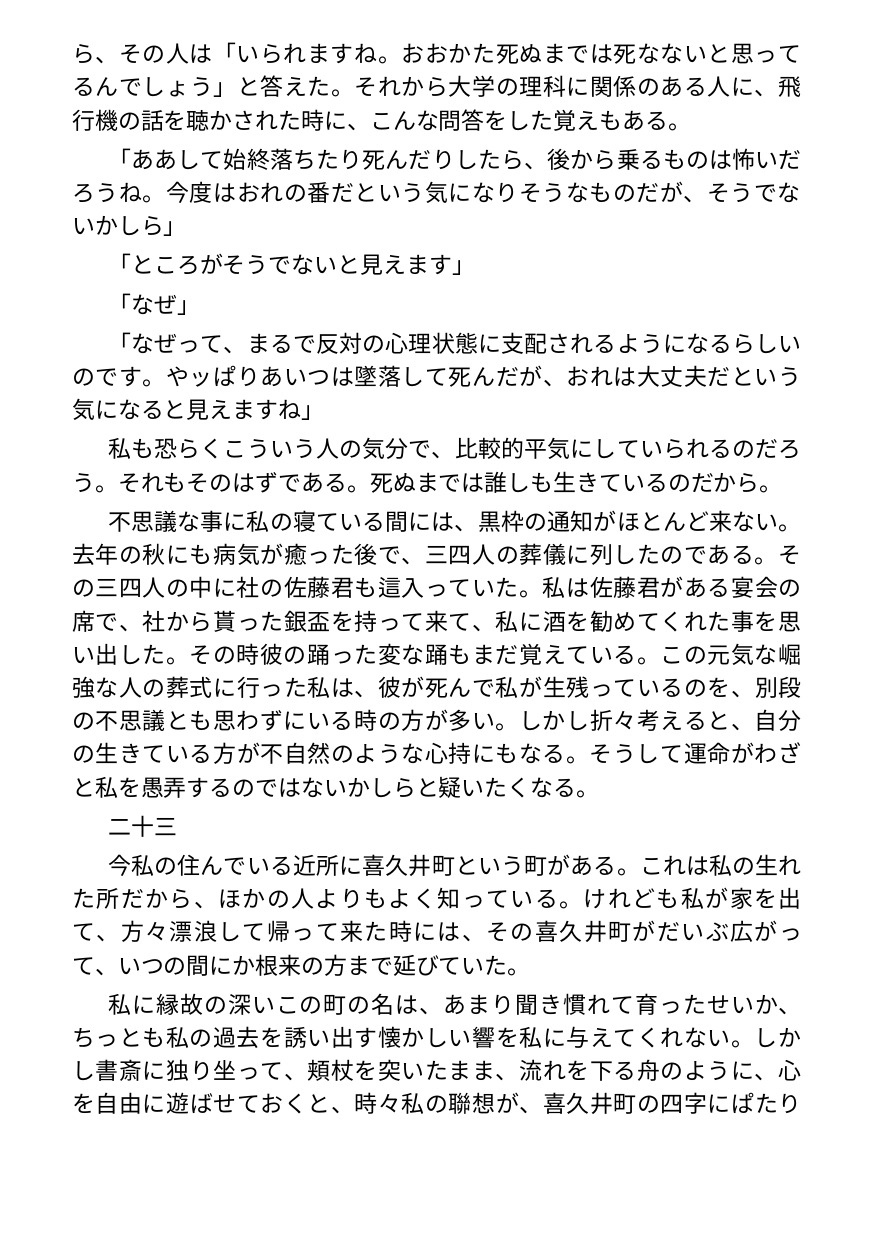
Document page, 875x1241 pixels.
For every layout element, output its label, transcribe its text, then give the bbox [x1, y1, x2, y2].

text 「なぜ」 [72, 286, 802, 320]
text 「なぜって、まるで反対の心理状態に支配されるようになるらしいのです。やッぱりあいつは墜落して死んだが、おれは大丈夫だという気になると見えますね」 [72, 326, 802, 425]
text 「ああして始終落ちたり死んだりしたら、後から乗るものは怖いだろうね。今度はおれの番だという気になりそうなものだが、そうでないかしら」 [72, 142, 802, 241]
text ら、その人は「いられますね。おおかた死ぬまでは死なないと思ってるんでしょう」と答えた。それから大学の理科に関係のある人に、飛行機の話を聴かされた時に、こんな問答をした覚えもある。 [72, 36, 802, 136]
text 「ところがそうでないと見えます」 [72, 247, 802, 281]
text 私に縁故の深いこの町の名は、あまり聞き慣れて育ったせいか、ちっとも私の過去を誘い出す懐かしい響を私に与えてくれない。しかし書斎に独り坐って、頬杖を突いたまま、流れを下る舟のように、心を自由に遊ばせておくと、時々私の聯想が、喜久井町の四字にぱたり [72, 987, 802, 1119]
text 不思議な事に私の寝ている間には、黒枠の通知がほとんど来ない。去年の秋にも病気が癒った後で、三四人の葬儀に列したのである。その三四人の中に社の佐藤君も這入っていた。私は佐藤君がある宴会の席で、社から貰った銀盃を持って来て、私に酒を勧めてくれた事を思い出した。その時彼の踊った変な踊もまだ覚えている。この元気な崛強な人の葬式に行った私は、彼が死んで私が生残っているのを、別段の不思議とも思わずにいる時の方が多い。しかし折々考えると、自分の生きている方が不自然のような心持にもなる。そうして運命がわざと私を愚弄するのではないかしらと疑いたくなる。 [72, 504, 802, 803]
text 今私の住んでいる近所に喜久井町という町がある。これは私の生れた所だから、ほかの人よりもよく知っている。けれども私が家を出て、方々漂浪して帰って来た時には、その喜久井町がだいぶ広がって、いつの間にか根来の方まで延びていた。 [72, 848, 802, 981]
text 私も恐らくこういう人の気分で、比較的平気にしていられるのだろう。それもそのはずである。死ぬまでは誰しも生きているのだから。 [72, 431, 802, 498]
text 二十三 [72, 809, 802, 842]
